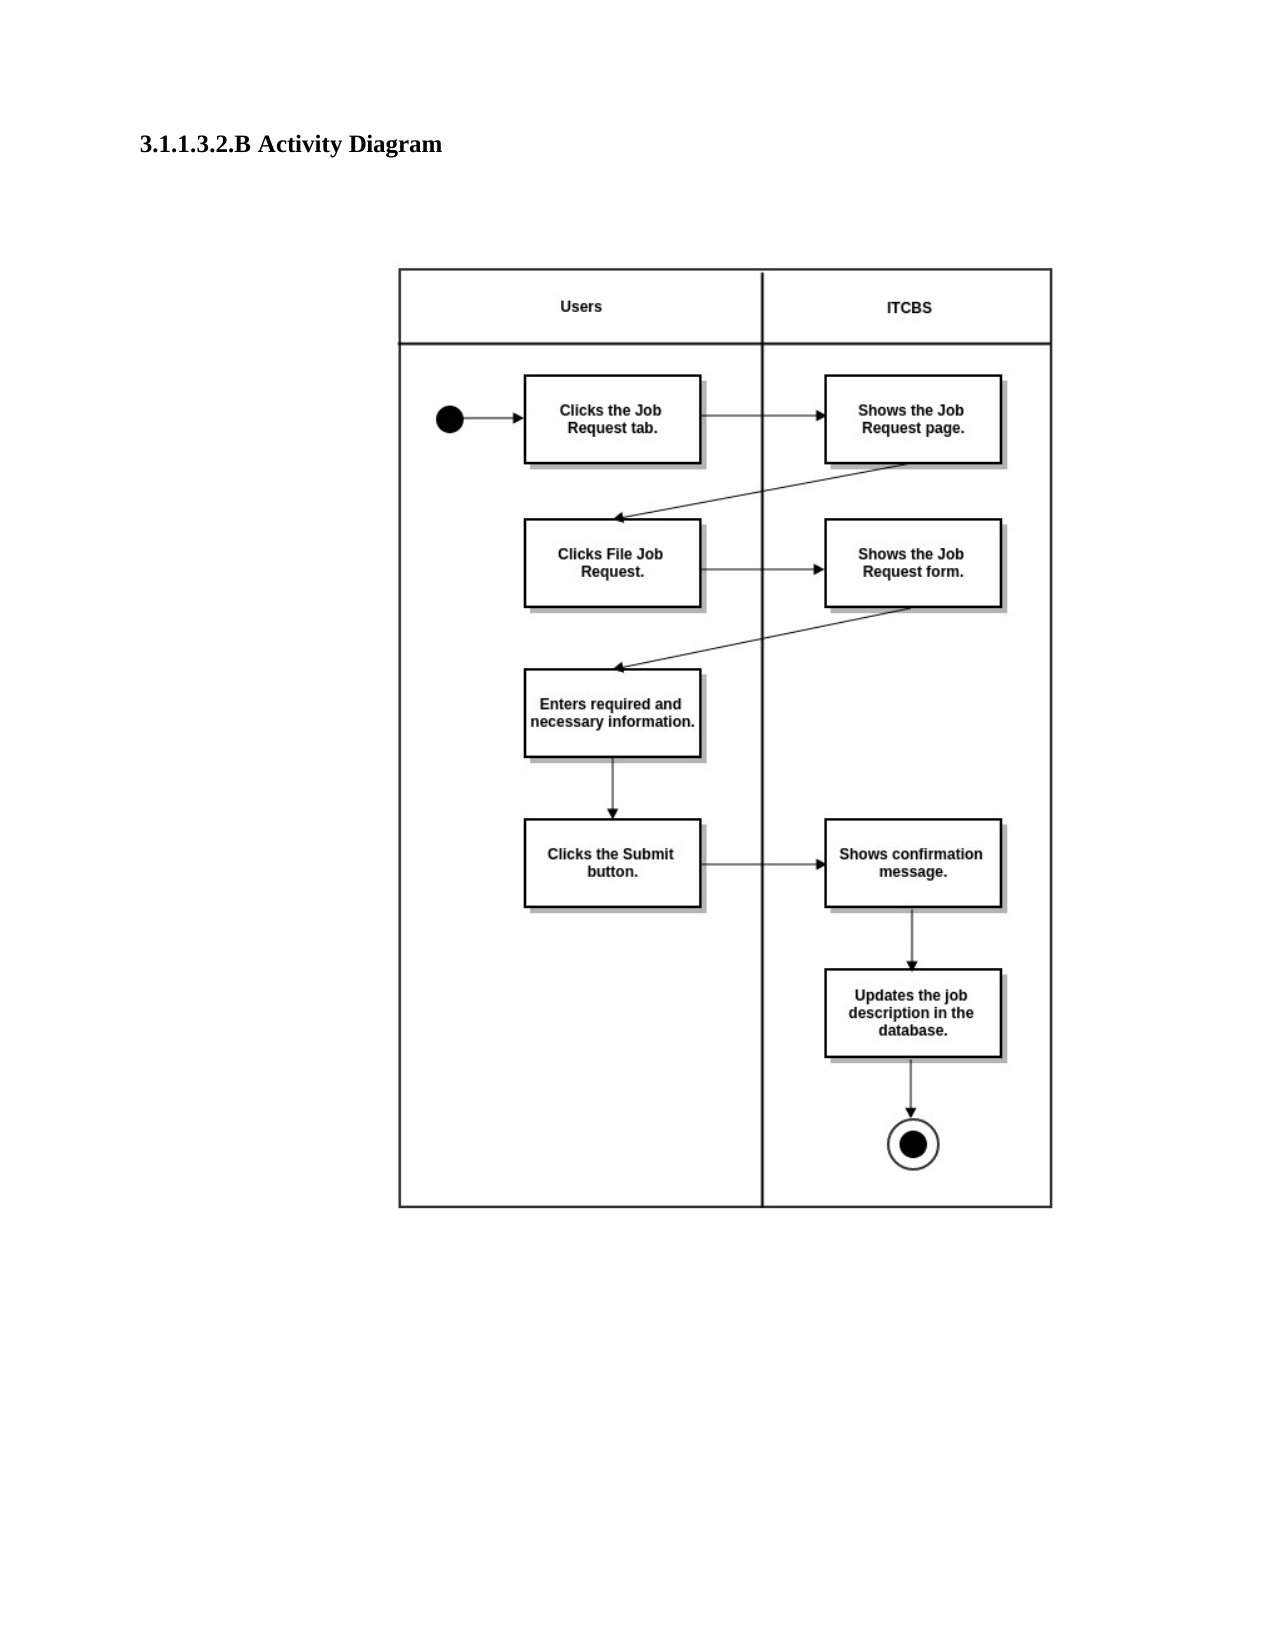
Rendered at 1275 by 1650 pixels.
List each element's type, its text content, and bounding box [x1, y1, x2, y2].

text 3.1.1.3.2.B Activity Diagram [139, 129, 1135, 157]
picture [212, 182, 1080, 1237]
